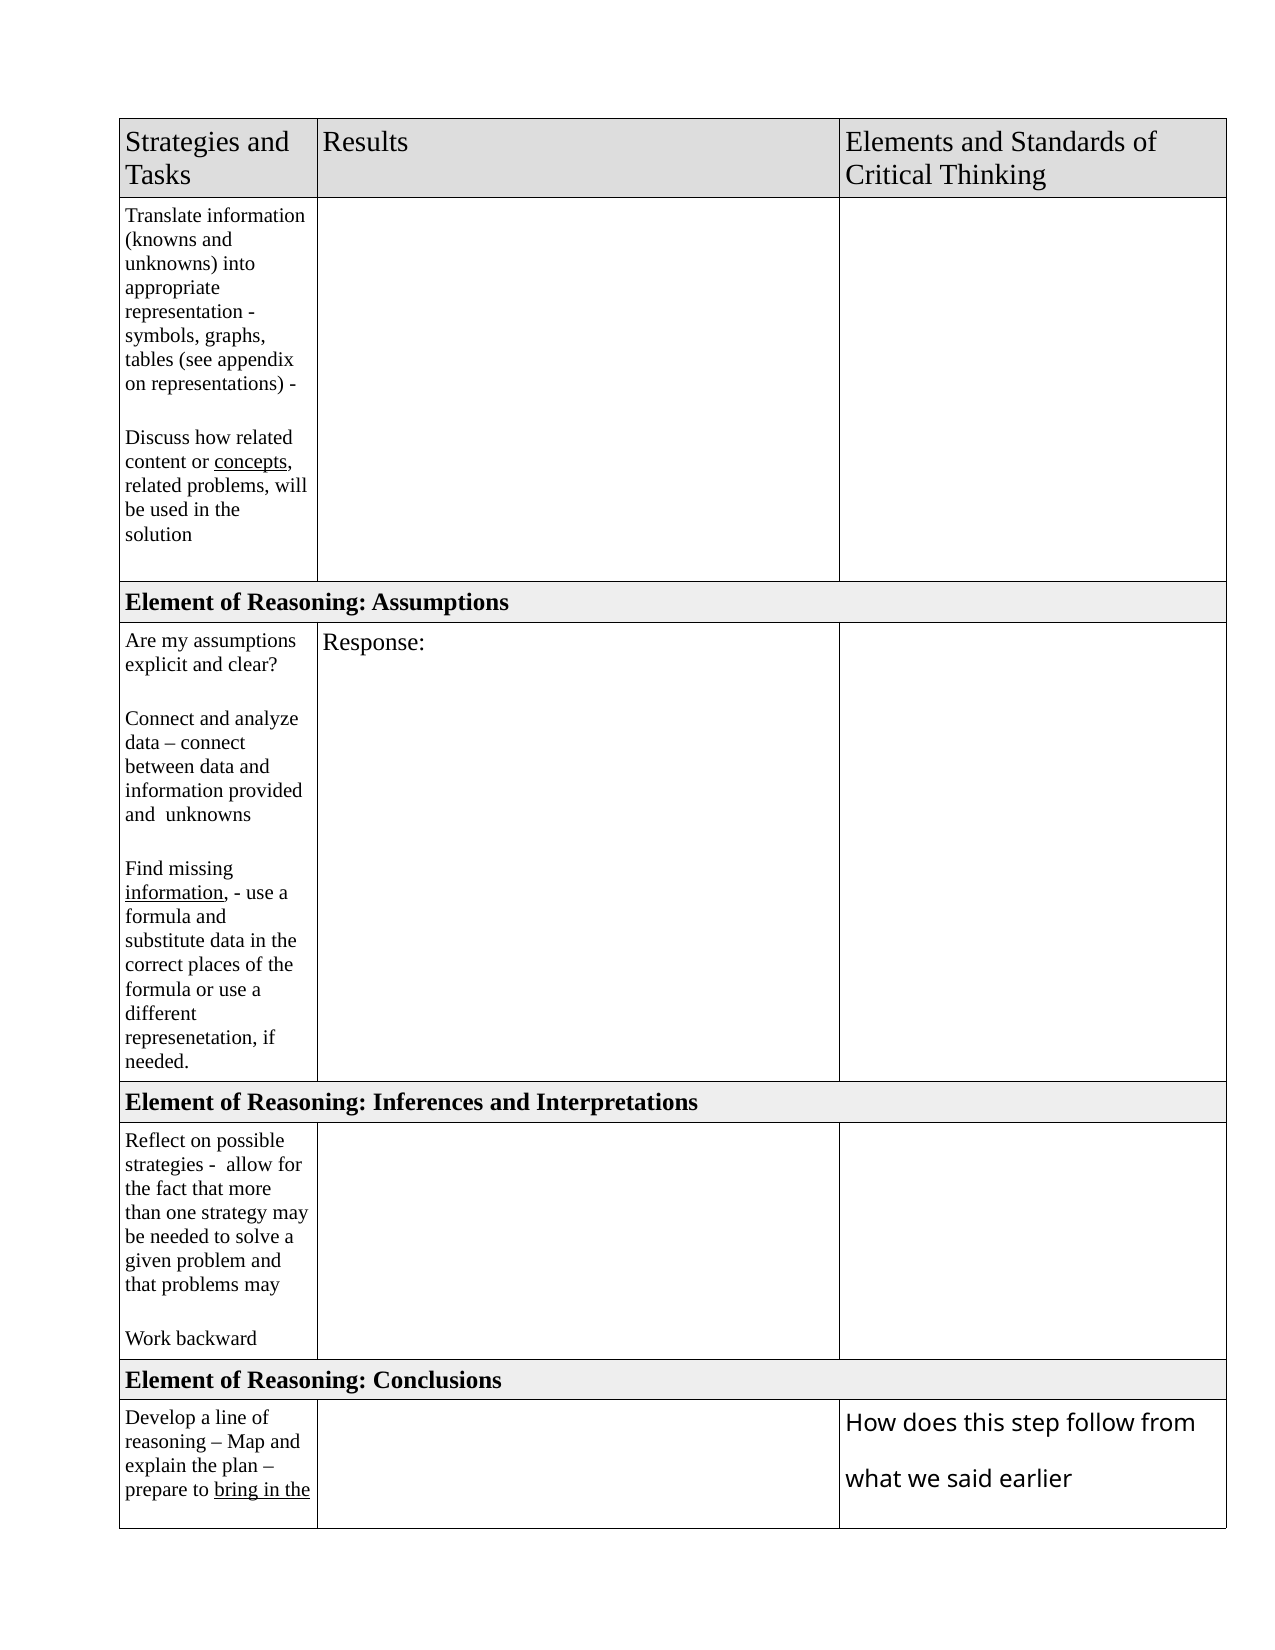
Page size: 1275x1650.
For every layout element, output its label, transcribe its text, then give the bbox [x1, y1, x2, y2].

table_cell Element of Reasoning: Assumptions [120, 582, 1226, 622]
table_cell [318, 1123, 839, 1359]
table_cell [318, 1400, 839, 1527]
table_cell Response: [318, 623, 839, 1081]
table_cell [840, 1123, 1226, 1359]
table_header Results [318, 119, 839, 197]
table_header Elements and Standards of Critical Thinking [840, 119, 1226, 197]
table_cell Element of Reasoning: Conclusions [120, 1360, 1226, 1399]
table_cell [318, 198, 839, 581]
table_cell [840, 623, 1226, 1081]
table_cell Translate information (knowns and unknowns) into appropriate representation -symbols, graphs, tables (see appendix on representations) - Discuss how related content or concepts, related problems, will be used in the solution [120, 198, 317, 581]
table_cell Reflect on possible strategies - allow for the fact that more than one strategy may be needed to solve a given problem and that problems may Work backward [120, 1123, 317, 1359]
table_cell How does this step follow from what we said earlier [840, 1400, 1226, 1527]
table_cell Develop a line of reasoning – Map and explain the plan – prepare to bring in the [120, 1400, 317, 1527]
table_header Strategies and Tasks [120, 119, 317, 197]
table_cell [840, 198, 1226, 581]
table_cell Are my assumptions explicit and clear? Connect and analyze data – connect between data and information provided and unknowns Find missing information, - use a formula and substitute data in the correct places of the formula or use a different represenetation, if needed. [120, 623, 317, 1081]
table_cell Element of Reasoning: Inferences and Interpretations [120, 1082, 1226, 1122]
